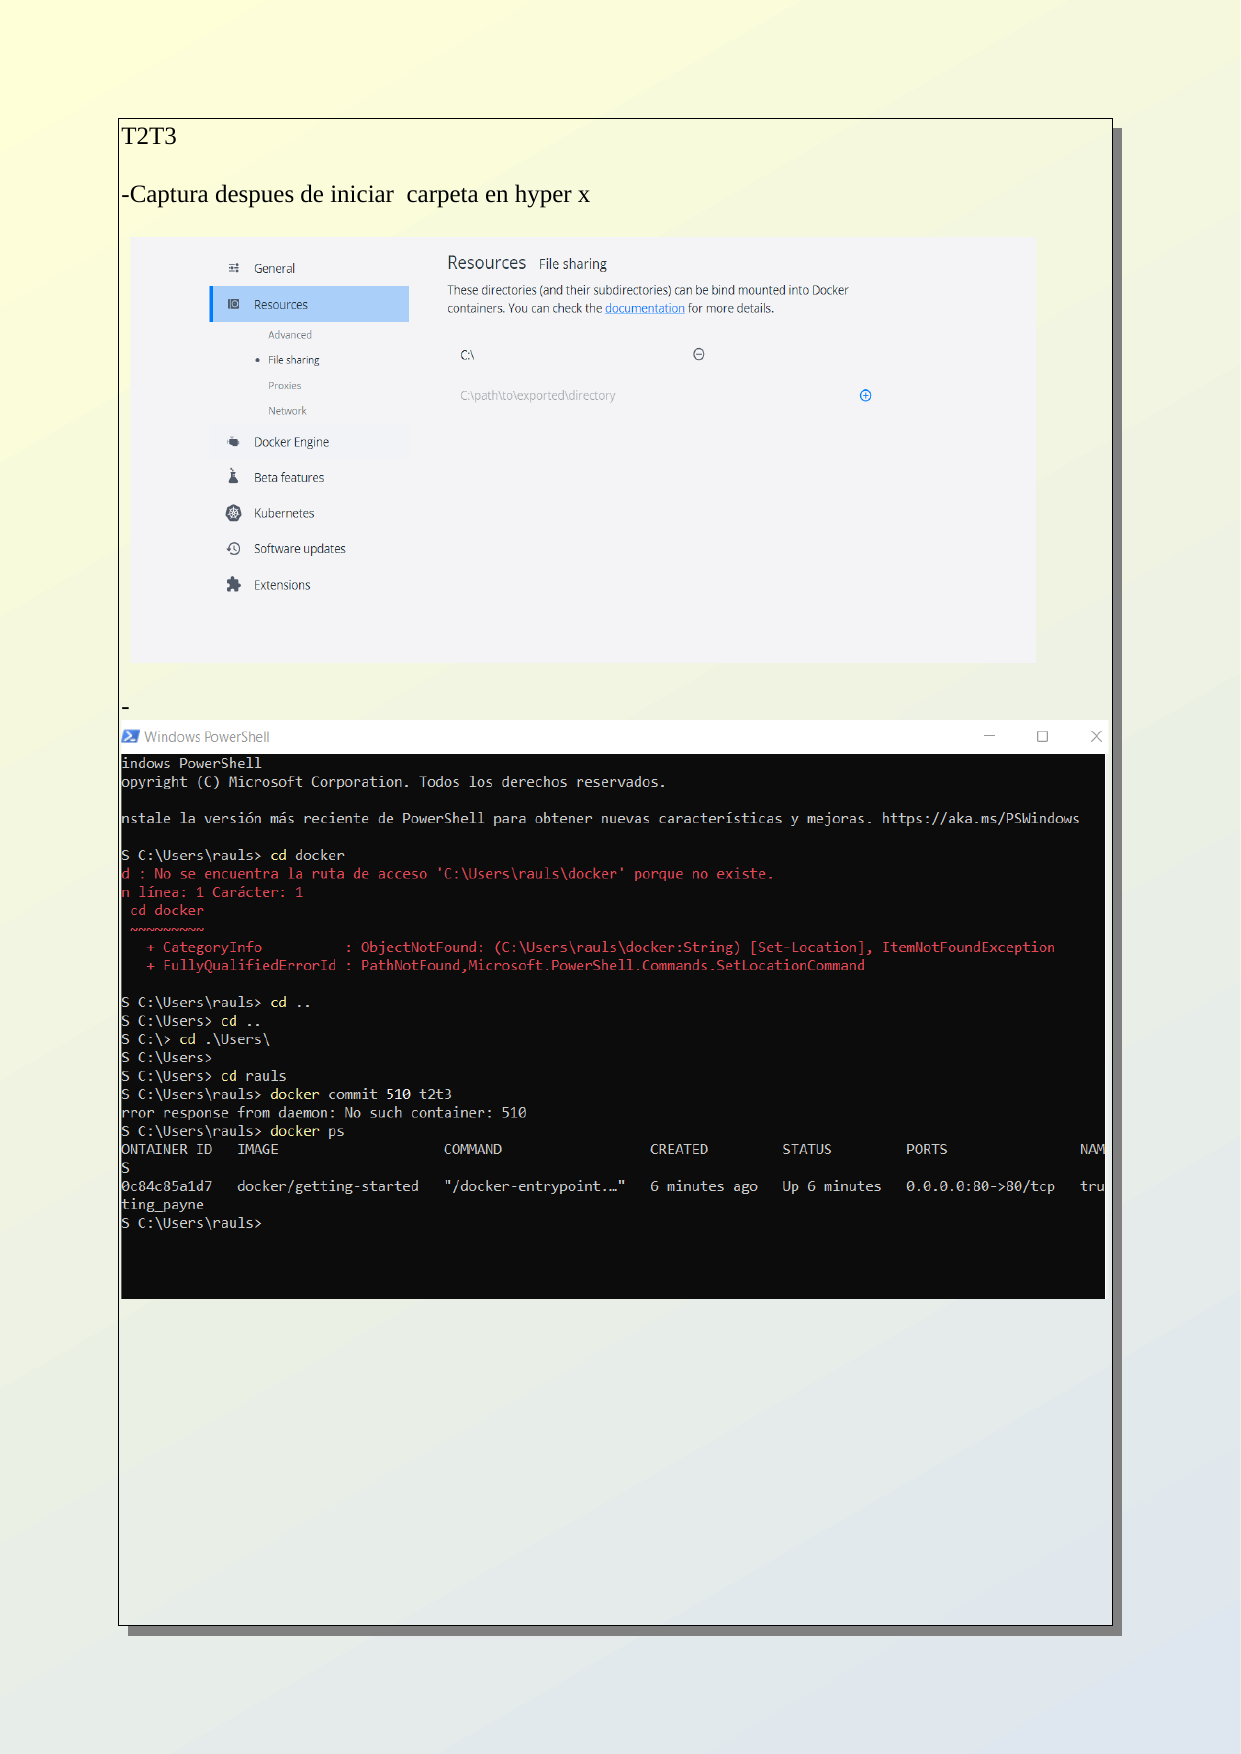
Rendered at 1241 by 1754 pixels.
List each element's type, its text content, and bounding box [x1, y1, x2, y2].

text - [121, 691, 1109, 720]
picture [121, 720, 1109, 1299]
text -Captura despues de iniciar carpeta en hyper x [121, 179, 1109, 207]
text T2T3 [121, 121, 1109, 150]
picture [130, 237, 1037, 663]
